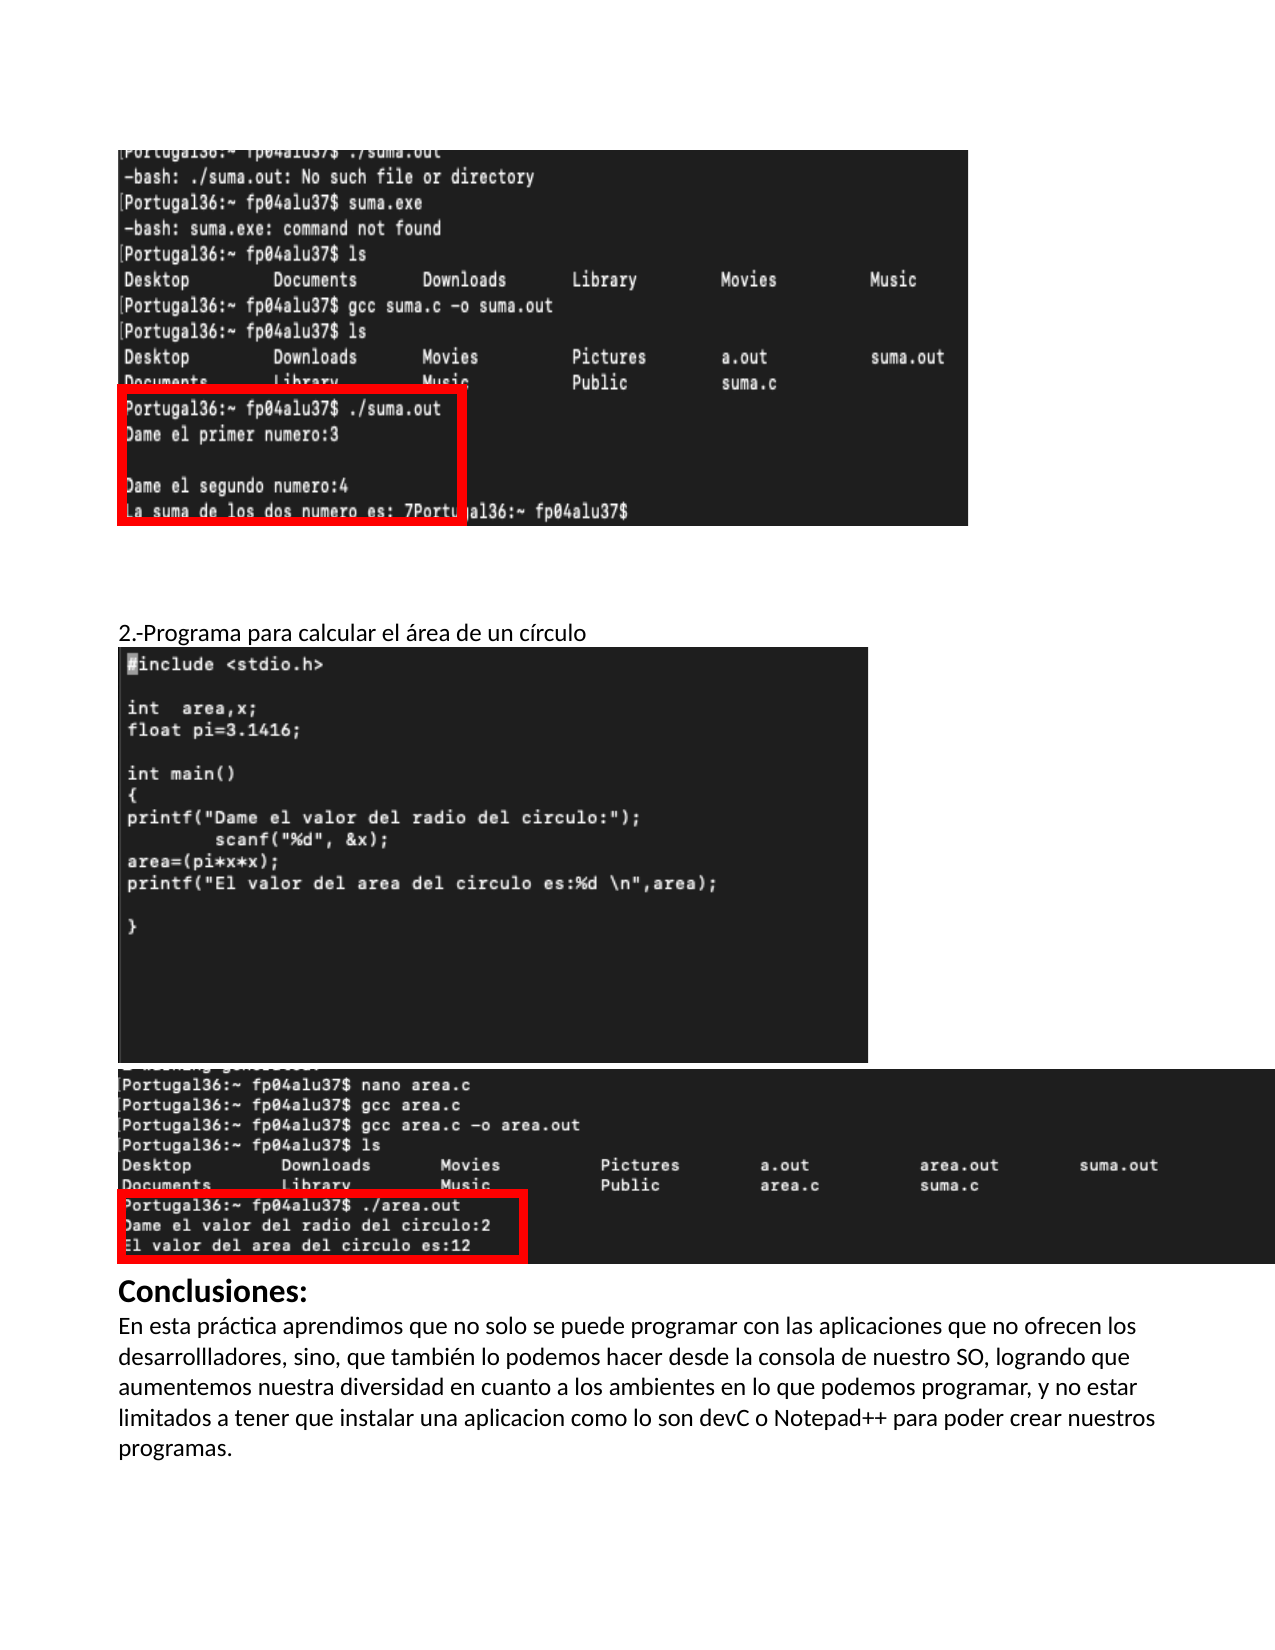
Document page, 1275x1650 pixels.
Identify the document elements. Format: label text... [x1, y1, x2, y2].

picture [118, 150, 969, 526]
text Conclusiones: [118, 1269, 1205, 1310]
text 2.-Programa para calcular el área de un círculo [118, 617, 1205, 647]
picture [118, 1069, 1275, 1264]
picture [126, 1198, 519, 1255]
picture [127, 394, 457, 517]
picture [118, 647, 869, 1063]
text En esta práctica aprendimos que no solo se puede programar con las aplicaciones que no ofrecen los desarrollladores, sino, que también lo podemos hacer desde la consola de nuestro SO, logrando que aumentemos nuestra diversidad en cuanto a los ambientes en lo que podemos programar, y no estar limitados a tener que instalar una aplicacion como lo son devC o Notepad++ para poder crear nuestros programas. [118, 1310, 1205, 1463]
